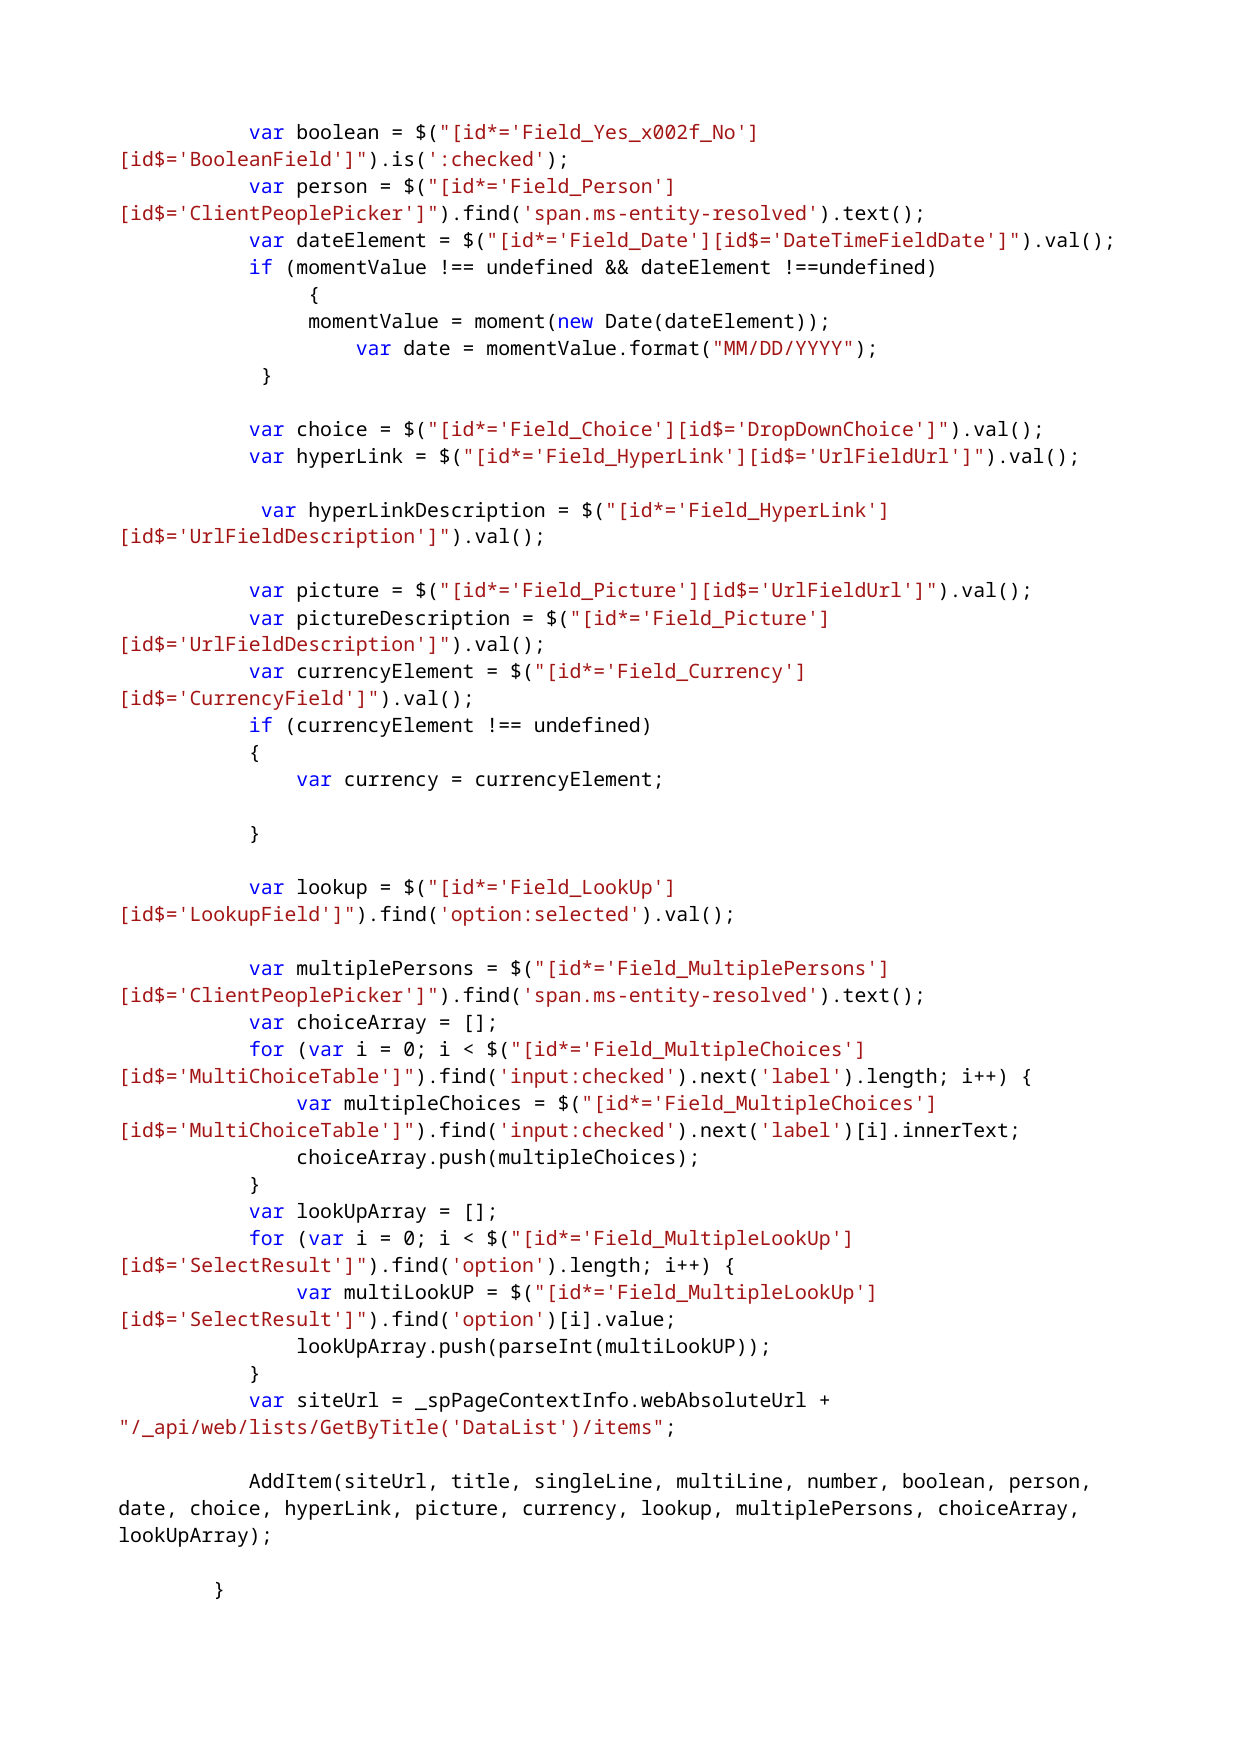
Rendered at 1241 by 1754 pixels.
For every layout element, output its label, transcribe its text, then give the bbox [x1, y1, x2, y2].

text var multiplePersons = $("[id*='Field_MultiplePersons'][id$='ClientPeoplePicker']").find('span.ms-entity-resolved').text(); [118, 954, 1122, 1008]
text choiceArray.push(multipleChoices); [118, 1143, 1122, 1170]
text { [118, 739, 1122, 766]
text lookUpArray.push(parseInt(multiLookUP)); [118, 1332, 1122, 1359]
text var date = momentValue.format("MM/DD/YYYY"); [118, 334, 1122, 361]
text var choiceArray = []; [118, 1008, 1122, 1035]
text var currency = currencyElement; [118, 766, 1122, 793]
text var dateElement = $("[id*='Field_Date'][id$='DateTimeFieldDate']").val(); [118, 226, 1122, 253]
text var pictureDescription = $("[id*='Field_Picture'][id$='UrlFieldDescription']").val(); [118, 604, 1122, 658]
text var choice = $("[id*='Field_Choice'][id$='DropDownChoice']").val(); [118, 415, 1122, 442]
text var multiLookUP = $("[id*='Field_MultipleLookUp'][id$='SelectResult']").find('option')[i].value; [118, 1278, 1122, 1332]
text if (currencyElement !== undefined) [118, 712, 1122, 739]
text for (var i = 0; i < $("[id*='Field_MultipleChoices'][id$='MultiChoiceTable']").find('input:checked').next('label').length; i++) { [118, 1035, 1122, 1089]
text var currencyElement = $("[id*='Field_Currency'][id$='CurrencyField']").val(); [118, 658, 1122, 712]
text } [118, 1170, 1122, 1197]
text } [118, 1575, 1122, 1602]
text { [118, 280, 1122, 307]
text var multipleChoices = $("[id*='Field_MultipleChoices'][id$='MultiChoiceTable']").find('input:checked').next('label')[i].innerText; [118, 1089, 1122, 1143]
text var lookup = $("[id*='Field_LookUp'][id$='LookupField']").find('option:selected').val(); [118, 873, 1122, 927]
text AddItem(siteUrl, title, singleLine, multiLine, number, boolean, person, date, choice, hyperLink, picture, currency, lookup, multiplePersons, choiceArray, lookUpArray); [118, 1467, 1122, 1548]
text var person = $("[id*='Field_Person'][id$='ClientPeoplePicker']").find('span.ms-entity-resolved').text(); [118, 172, 1122, 226]
text var picture = $("[id*='Field_Picture'][id$='UrlFieldUrl']").val(); [118, 577, 1122, 604]
text var hyperLinkDescription = $("[id*='Field_HyperLink'][id$='UrlFieldDescription']").val(); [118, 496, 1122, 550]
text if (momentValue !== undefined && dateElement !==undefined) [118, 253, 1122, 280]
text momentValue = moment(new Date(dateElement)); [118, 307, 1122, 334]
text } [118, 1359, 1122, 1386]
text var hyperLink = $("[id*='Field_HyperLink'][id$='UrlFieldUrl']").val(); [118, 442, 1122, 469]
text } [118, 819, 1122, 847]
text } [118, 361, 1122, 388]
text var siteUrl = _spPageContextInfo.webAbsoluteUrl + "/_api/web/lists/GetByTitle('DataList')/items"; [118, 1386, 1122, 1440]
text for (var i = 0; i < $("[id*='Field_MultipleLookUp'][id$='SelectResult']").find('option').length; i++) { [118, 1224, 1122, 1278]
text var lookUpArray = []; [118, 1197, 1122, 1224]
text var boolean = $("[id*='Field_Yes_x002f_No'][id$='BooleanField']").is(':checked'); [118, 118, 1122, 172]
